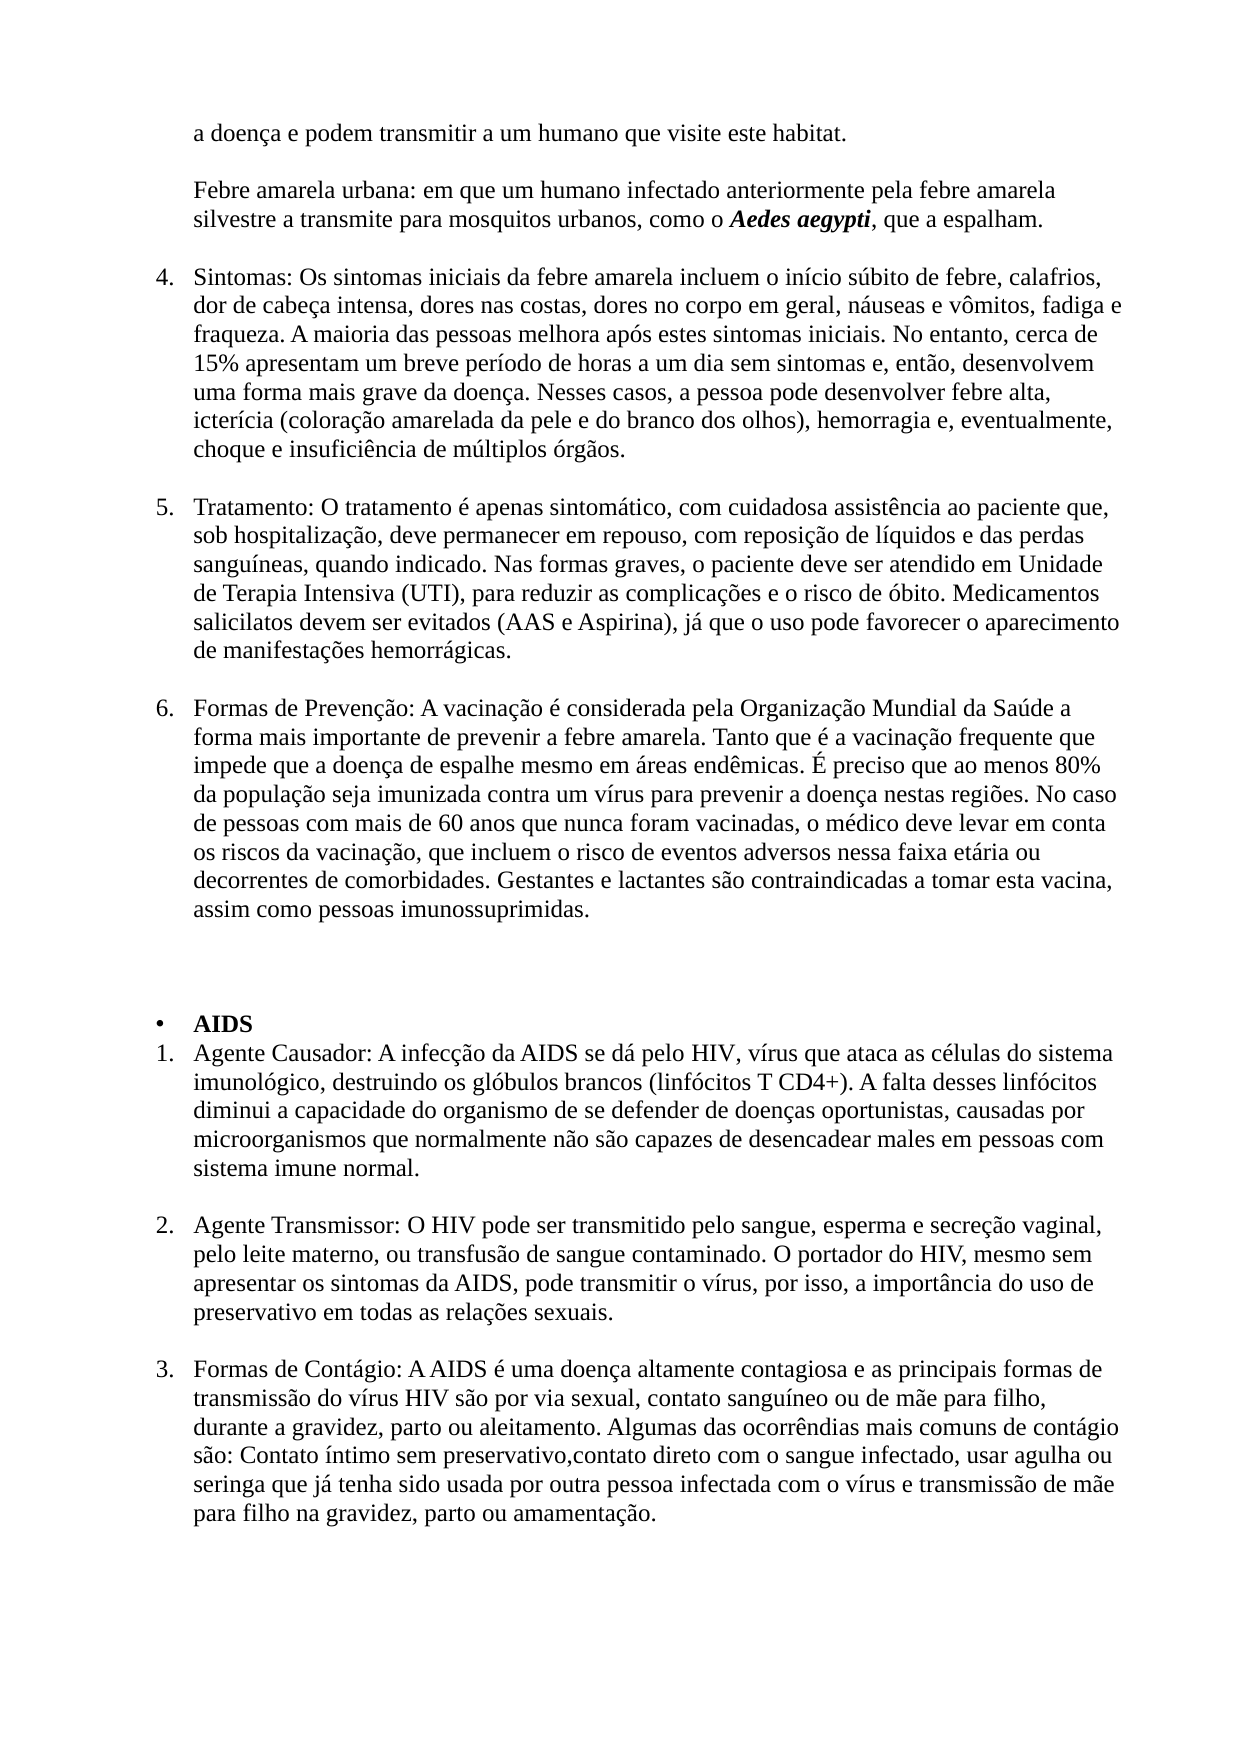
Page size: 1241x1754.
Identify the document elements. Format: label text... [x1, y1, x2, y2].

list a doença e podem transmitir a um humano que visite este habitat. [156, 118, 1122, 147]
list Agente Causador: A infecção da AIDS se dá pelo HIV, vírus que ataca as células do sistema imunológico, destruindo os glóbulos brancos (linfócitos T CD4+). A falta desses linfócitos diminui a capacidade do organismo de se defender de doenças oportunistas, causadas por microorganismos que normalmente não são capazes de desencadear males em pessoas com sistema imune normal. [156, 1038, 1122, 1182]
list Tratamento: O tratamento é apenas sintomático, com cuidadosa assistência ao paciente que, sob hospitalização, deve permanecer em repouso, com reposição de líquidos e das perdas sanguíneas, quando indicado. Nas formas graves, o paciente deve ser atendido em Unidade de Terapia Intensiva (UTI), para reduzir as complicações e o risco de óbito. Medicamentos salicilatos devem ser evitados (AAS e Aspirina), já que o uso pode favorecer o aparecimento de manifestações hemorrágicas. [156, 492, 1122, 664]
list Febre amarela urbana: em que um humano infectado anteriormente pela febre amarela silvestre a transmite para mosquitos urbanos, como o Aedes aegypti, que a espalham. [156, 176, 1122, 233]
list Agente Transmissor: O HIV pode ser transmitido pelo sangue, esperma e secreção vaginal, pelo leite materno, ou transfusão de sangue contaminado. O portador do HIV, mesmo sem apresentar os sintomas da AIDS, pode transmitir o vírus, por isso, a importância do uso de preservativo em todas as relações sexuais. [156, 1211, 1122, 1326]
list Formas de Prevenção: A vacinação é considerada pela Organização Mundial da Saúde a forma mais importante de prevenir a febre amarela. Tanto que é a vacinação frequente que impede que a doença de espalhe mesmo em áreas endêmicas. É preciso que ao menos 80% da população seja imunizada contra um vírus para prevenir a doença nestas regiões. No caso de pessoas com mais de 60 anos que nunca foram vacinadas, o médico deve levar em conta os riscos da vacinação, que incluem o risco de eventos adversos nessa faixa etária ou decorrentes de comorbidades. Gestantes e lactantes são contraindicadas a tomar esta vacina, assim como pessoas imunossuprimidas. [156, 693, 1122, 923]
list Sintomas: Os sintomas iniciais da febre amarela incluem o início súbito de febre, calafrios, dor de cabeça intensa, dores nas costas, dores no corpo em geral, náuseas e vômitos, fadiga e fraqueza. A maioria das pessoas melhora após estes sintomas iniciais. No entanto, cerca de 15% apresentam um breve período de horas a um dia sem sintomas e, então, desenvolvem uma forma mais grave da doença. Nesses casos, a pessoa pode desenvolver febre alta, icterícia (coloração amarelada da pele e do branco dos olhos), hemorragia e, eventualmente, choque e insuficiência de múltiplos órgãos. [156, 262, 1122, 463]
list AIDS [156, 1009, 1122, 1038]
list Formas de Contágio: A AIDS é uma doença altamente contagiosa e as principais formas de transmissão do vírus HIV são por via sexual, contato sanguíneo ou de mãe para filho, durante a gravidez, parto ou aleitamento. Algumas das ocorrêndias mais comuns de contágio são: Contato íntimo sem preservativo,contato direto com o sangue infectado, usar agulha ou seringa que já tenha sido usada por outra pessoa infectada com o vírus e transmissão de mãe para filho na gravidez, parto ou amamentação. [156, 1354, 1122, 1527]
